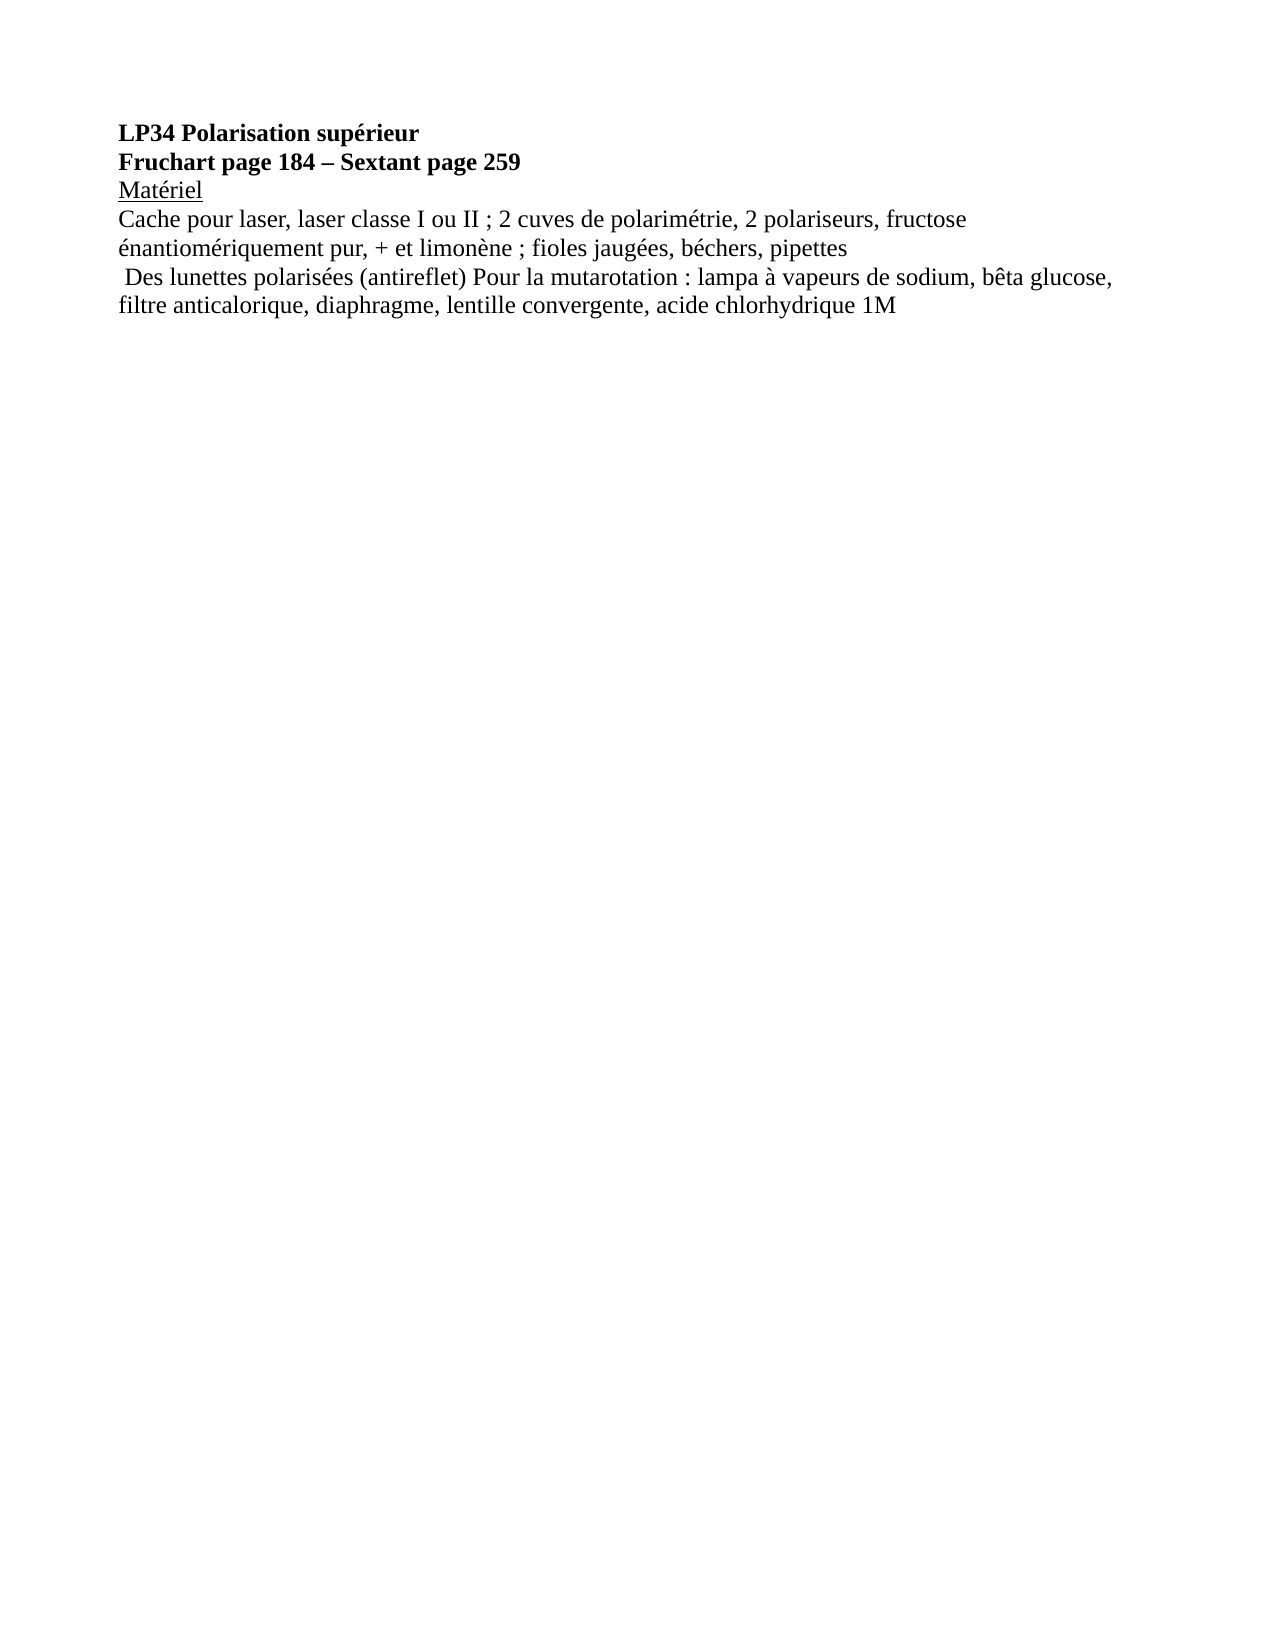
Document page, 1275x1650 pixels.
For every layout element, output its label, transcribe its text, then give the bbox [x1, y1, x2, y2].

text Des lunettes polarisées (antireflet) Pour la mutarotation : lampa à vapeurs de sodium, bêta glucose, filtre anticalorique, diaphragme, lentille convergente, acide chlorhydrique 1M [118, 262, 1157, 319]
text Cache pour laser, laser classe I ou II ; 2 cuves de polarimétrie, 2 polariseurs, fructose énantiomériquement pur, + et limonène ; fioles jaugées, béchers, pipettes [118, 204, 1157, 262]
text Matériel [118, 176, 1157, 204]
text Fruchart page 184 – Sextant page 259 [118, 147, 1157, 176]
text LP34 Polarisation supérieur [118, 118, 1157, 147]
